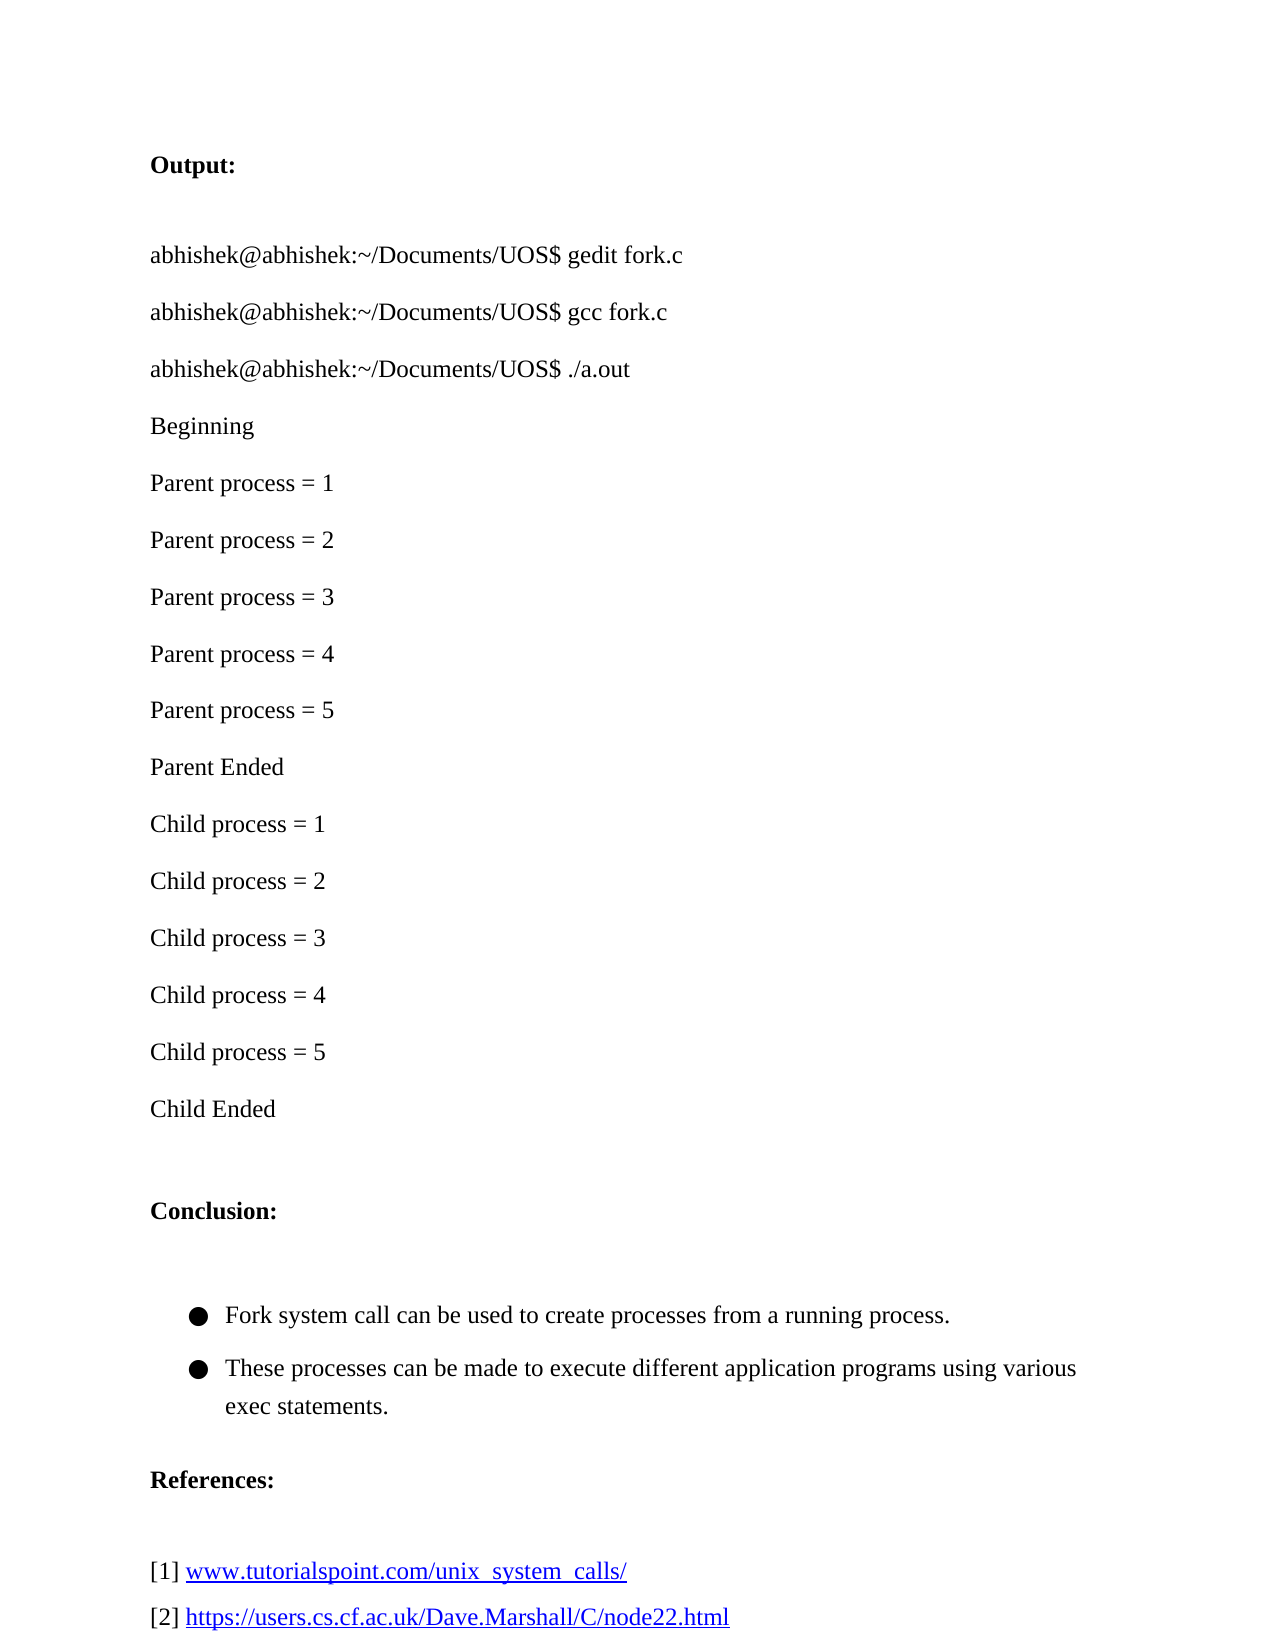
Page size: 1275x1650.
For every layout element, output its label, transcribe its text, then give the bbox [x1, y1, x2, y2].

text [2] https://users.cs.cf.ac.uk/Dave.Marshall/C/node22.html [150, 1602, 1125, 1630]
text Parent process = 4 [150, 639, 756, 667]
text Parent process = 2 [150, 525, 756, 554]
list Fork system call can be used to create processes from a running process. [187, 1287, 1114, 1338]
text Parent process = 3 [150, 582, 756, 611]
list These processes can be made to execute different application programs using various exec statements. [187, 1339, 1114, 1419]
text Child process = 5 [150, 1037, 756, 1066]
text abhishek@abhishek:~/Documents/UOS$ ./a.out [150, 354, 756, 383]
text abhishek@abhishek:~/Documents/UOS$ gcc fork.c [150, 297, 756, 326]
text Conclusion: [150, 1196, 1125, 1225]
text Parent Ended [150, 752, 756, 781]
text [1] www.tutorialspoint.com/unix_system_calls/ [150, 1556, 1125, 1585]
text Output: [150, 150, 1125, 178]
text Child process = 4 [150, 980, 756, 1009]
text Child process = 1 [150, 809, 756, 838]
text Child process = 3 [150, 923, 756, 952]
text References: [150, 1465, 1125, 1494]
text Parent process = 5 [150, 696, 756, 724]
text Parent process = 1 [150, 468, 756, 497]
text Child Ended [150, 1094, 756, 1122]
text Beginning [150, 411, 756, 440]
text abhishek@abhishek:~/Documents/UOS$ gedit fork.c [150, 241, 756, 269]
text Child process = 2 [150, 866, 756, 895]
